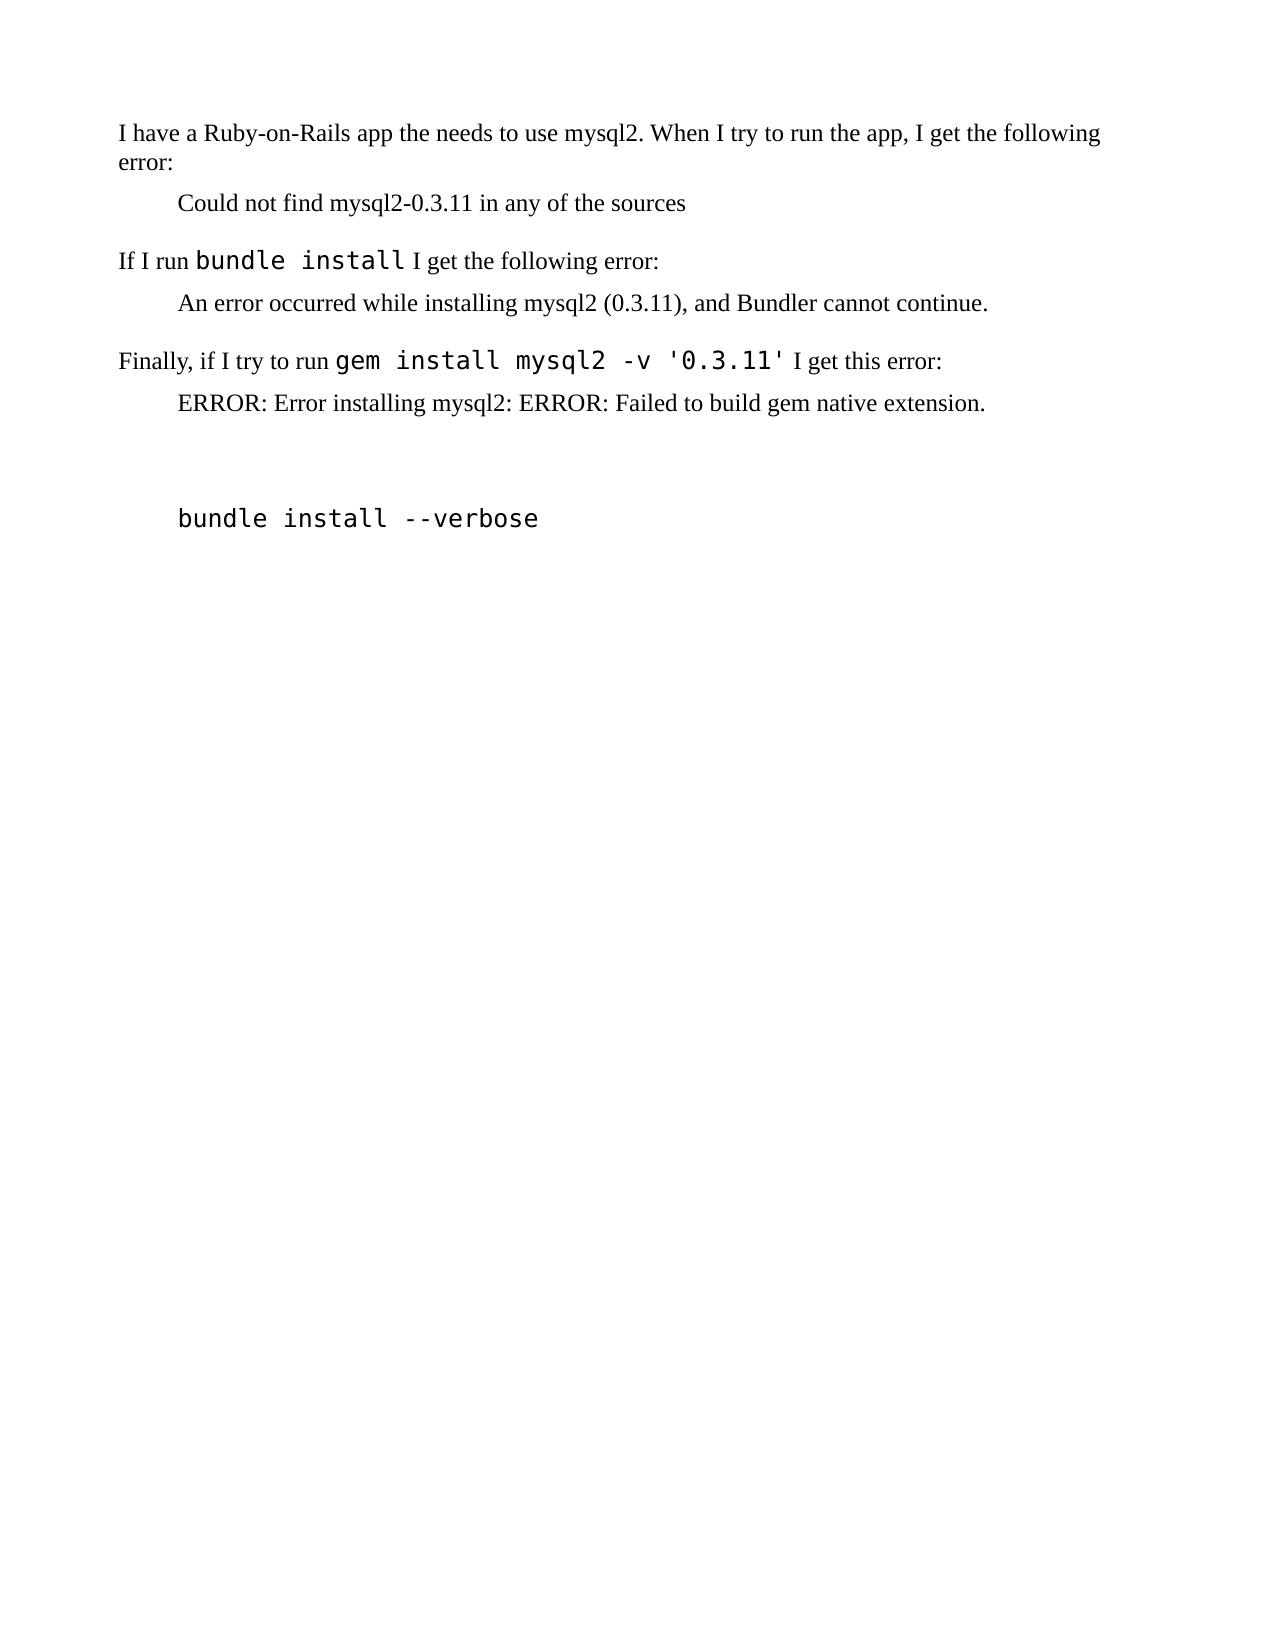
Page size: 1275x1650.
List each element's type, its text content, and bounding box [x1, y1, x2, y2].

text Finally, if I try to run gem install mysql2 -v '0.3.11' I get this error: [118, 346, 1157, 376]
text If I run bundle install I get the following error: [118, 246, 1157, 276]
text An error occurred while installing mysql2 (0.3.11), and Bundler cannot continue. [177, 288, 1098, 317]
text bundle install --verbose [177, 504, 1098, 534]
text ERROR: Error installing mysql2: ERROR: Failed to build gem native extension. [177, 388, 1098, 417]
text Could not find mysql2-0.3.11 in any of the sources [177, 188, 1098, 217]
text I have a Ruby-on-Rails app the needs to use mysql2. When I try to run the app, I get the following error: [118, 118, 1157, 176]
